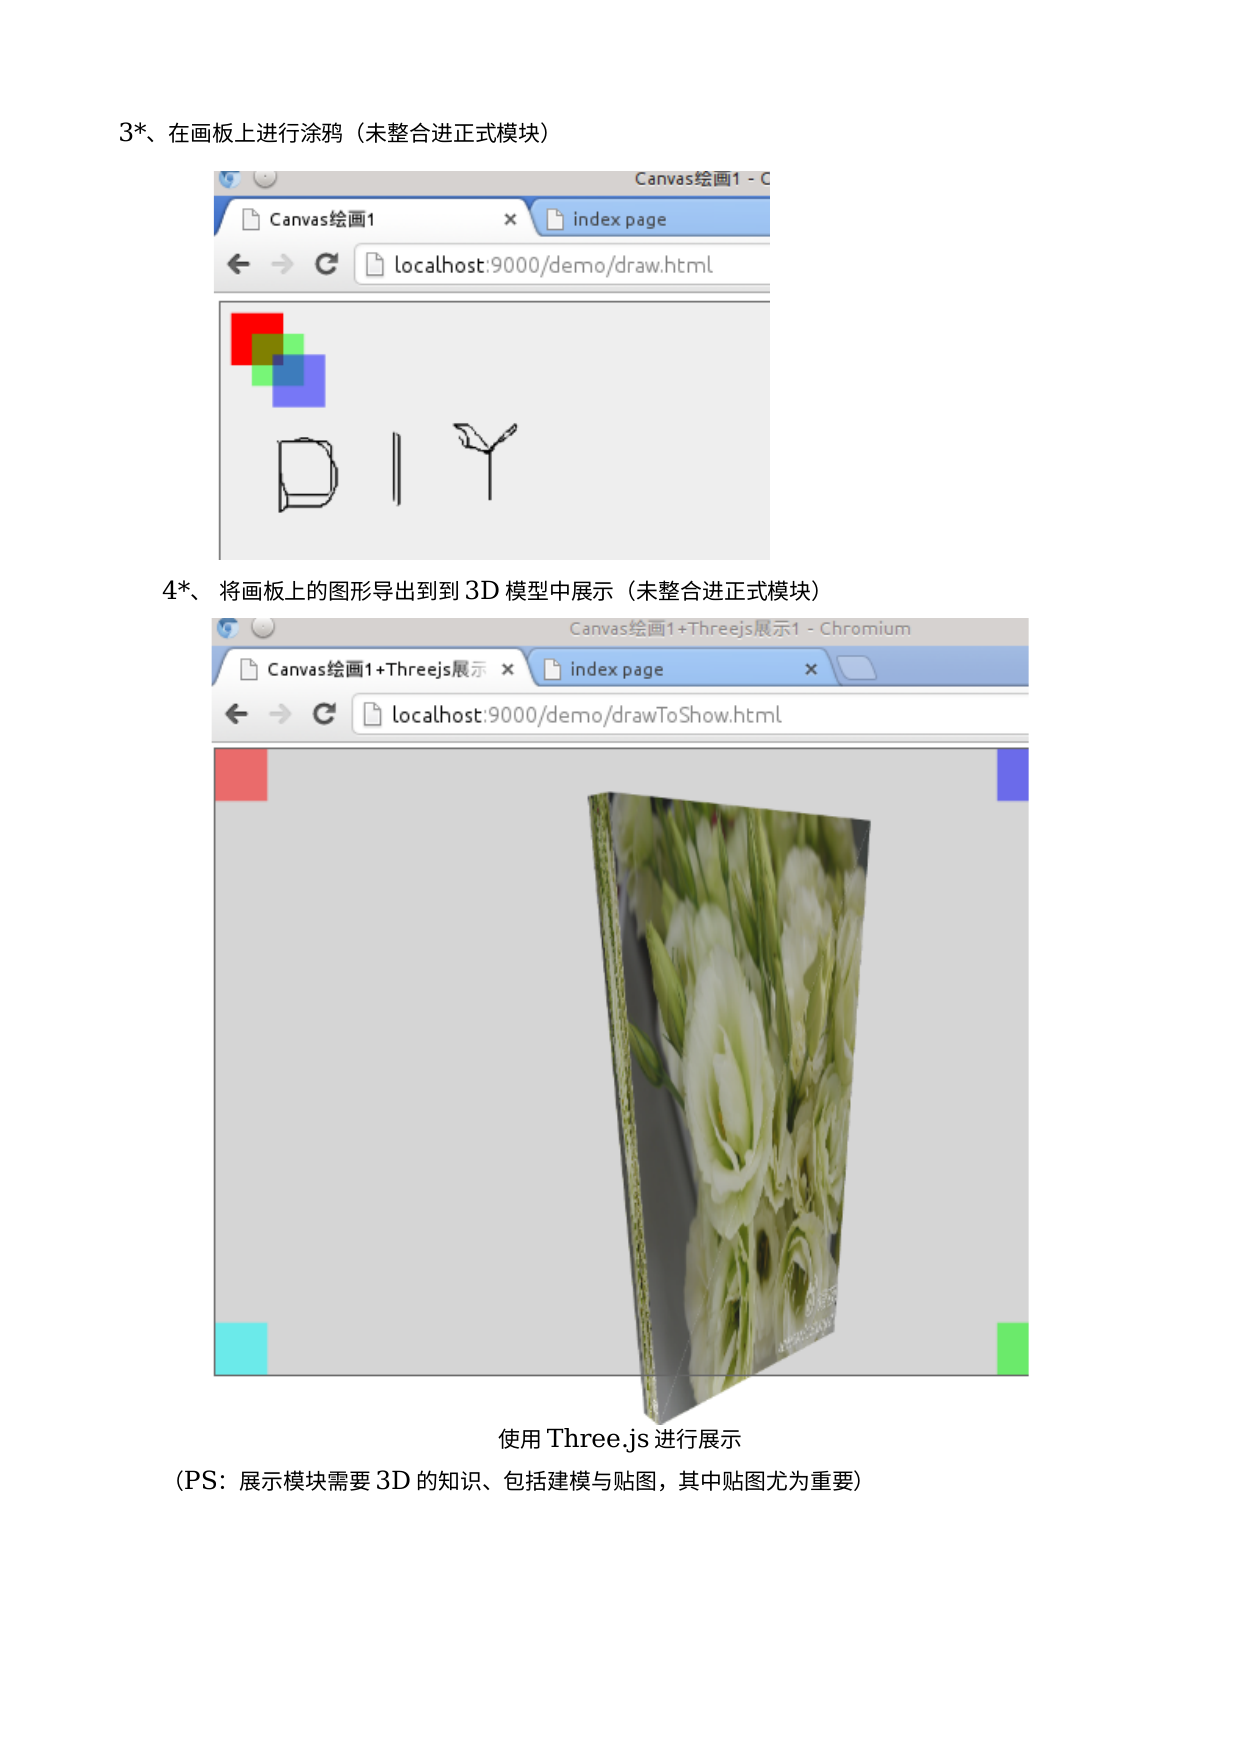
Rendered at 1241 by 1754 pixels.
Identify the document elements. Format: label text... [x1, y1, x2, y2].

picture [211, 618, 1029, 1425]
text 使用Three.js进行展示 [118, 618, 1122, 1453]
text 3*、在画板上进行涂鸦（未整合进正式模块） [118, 118, 1122, 147]
picture [213, 171, 770, 560]
text （PS：展示模块需要3D的知识、包括建模与贴图，其中贴图尤为重要） [118, 1466, 1122, 1495]
text 4*、 将画板上的图形导出到到3D模型中展示（未整合进正式模块） [118, 576, 1122, 606]
